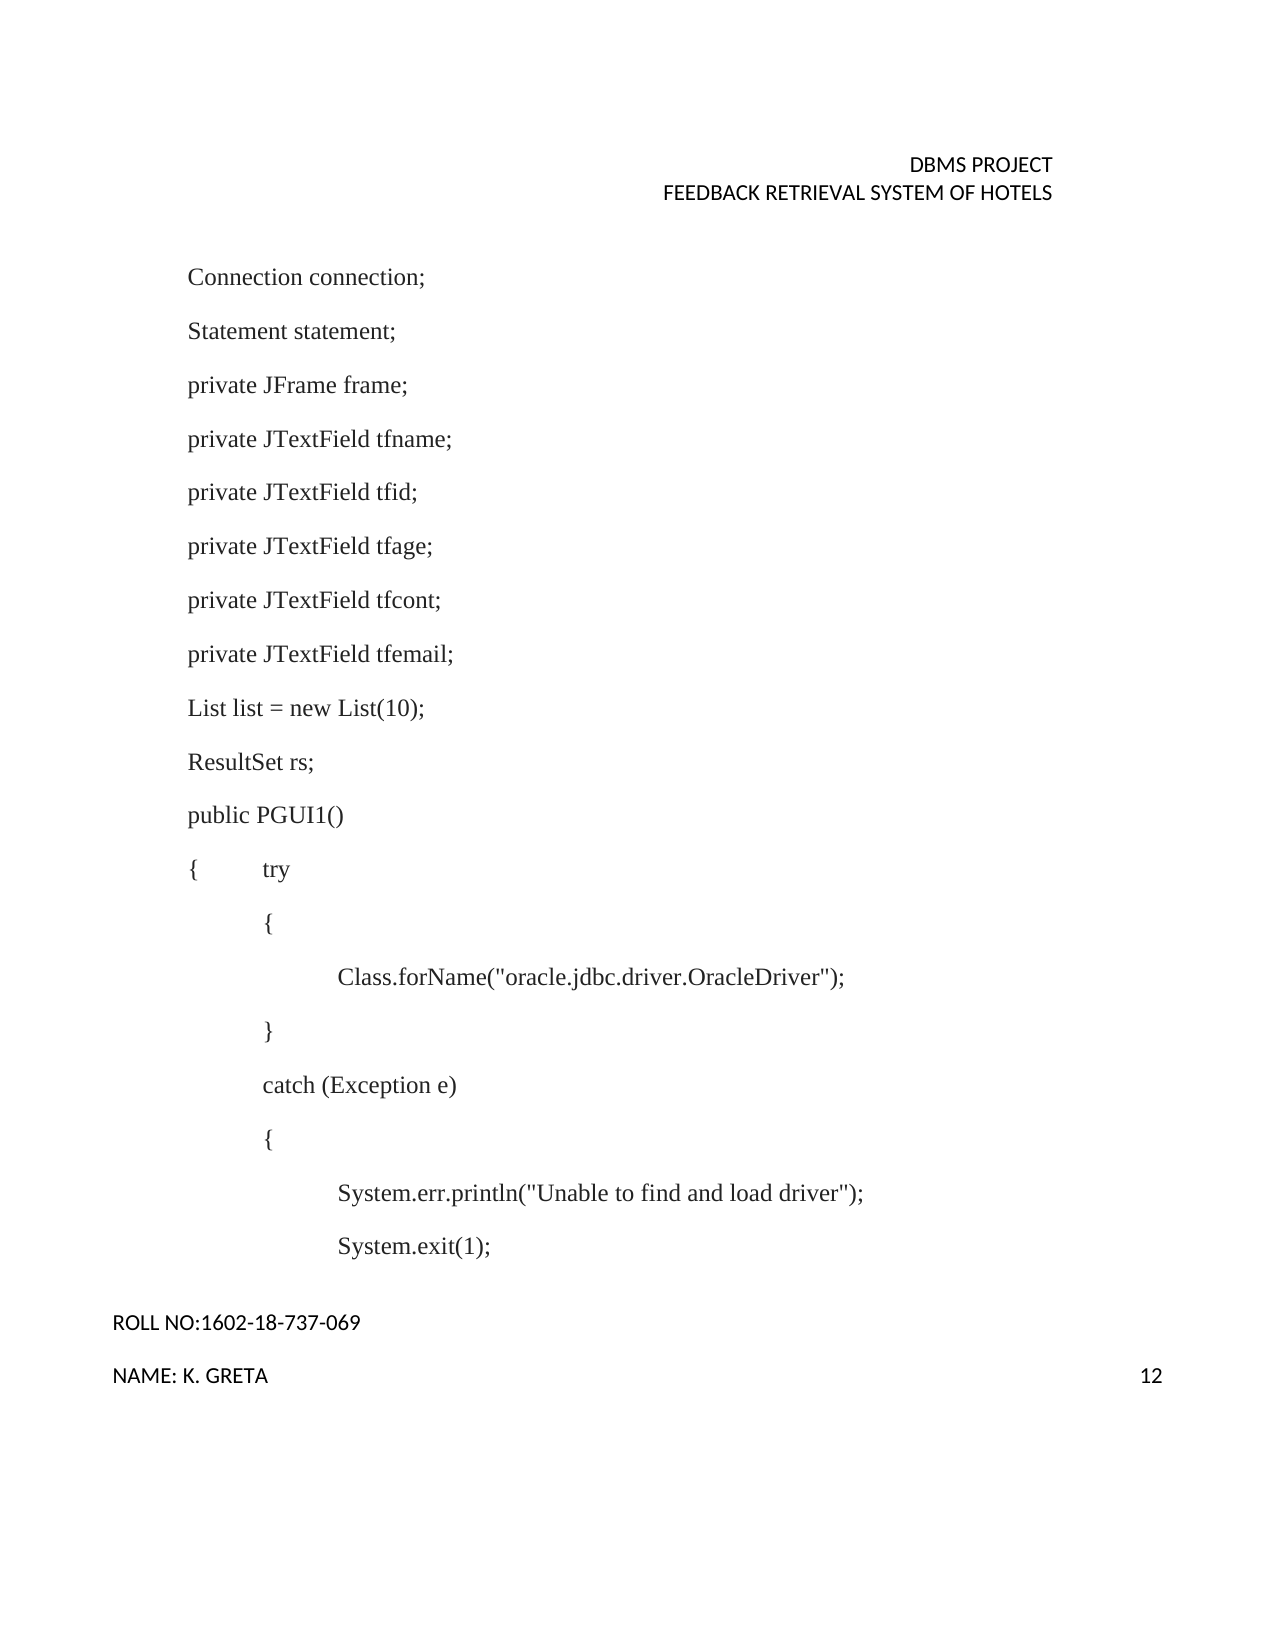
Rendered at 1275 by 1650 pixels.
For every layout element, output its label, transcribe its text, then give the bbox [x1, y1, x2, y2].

text ResultSet rs; [112, 747, 1162, 776]
text { try [112, 854, 1162, 883]
text private JTextField tfname; [112, 424, 1162, 452]
text } [112, 1016, 1162, 1045]
text List list = new List(10); [112, 693, 1162, 722]
text Connection connection; [112, 262, 1162, 291]
text private JTextField tfage; [112, 531, 1162, 560]
text private JTextField tfid; [112, 477, 1162, 506]
text { [112, 908, 1162, 937]
text private JTextField tfcont; [112, 585, 1162, 614]
text System.err.println("Unable to find and load driver"); [112, 1178, 1162, 1206]
text { [112, 1124, 1162, 1152]
text private JTextField tfemail; [112, 639, 1162, 668]
text System.exit(1); [112, 1231, 1162, 1260]
text Class.forName("oracle.jdbc.driver.OracleDriver"); [112, 962, 1162, 991]
text public PGUI1() [112, 801, 1162, 829]
text Statement statement; [112, 316, 1162, 345]
text private JFrame frame; [112, 370, 1162, 398]
text catch (Exception e) [112, 1070, 1162, 1099]
